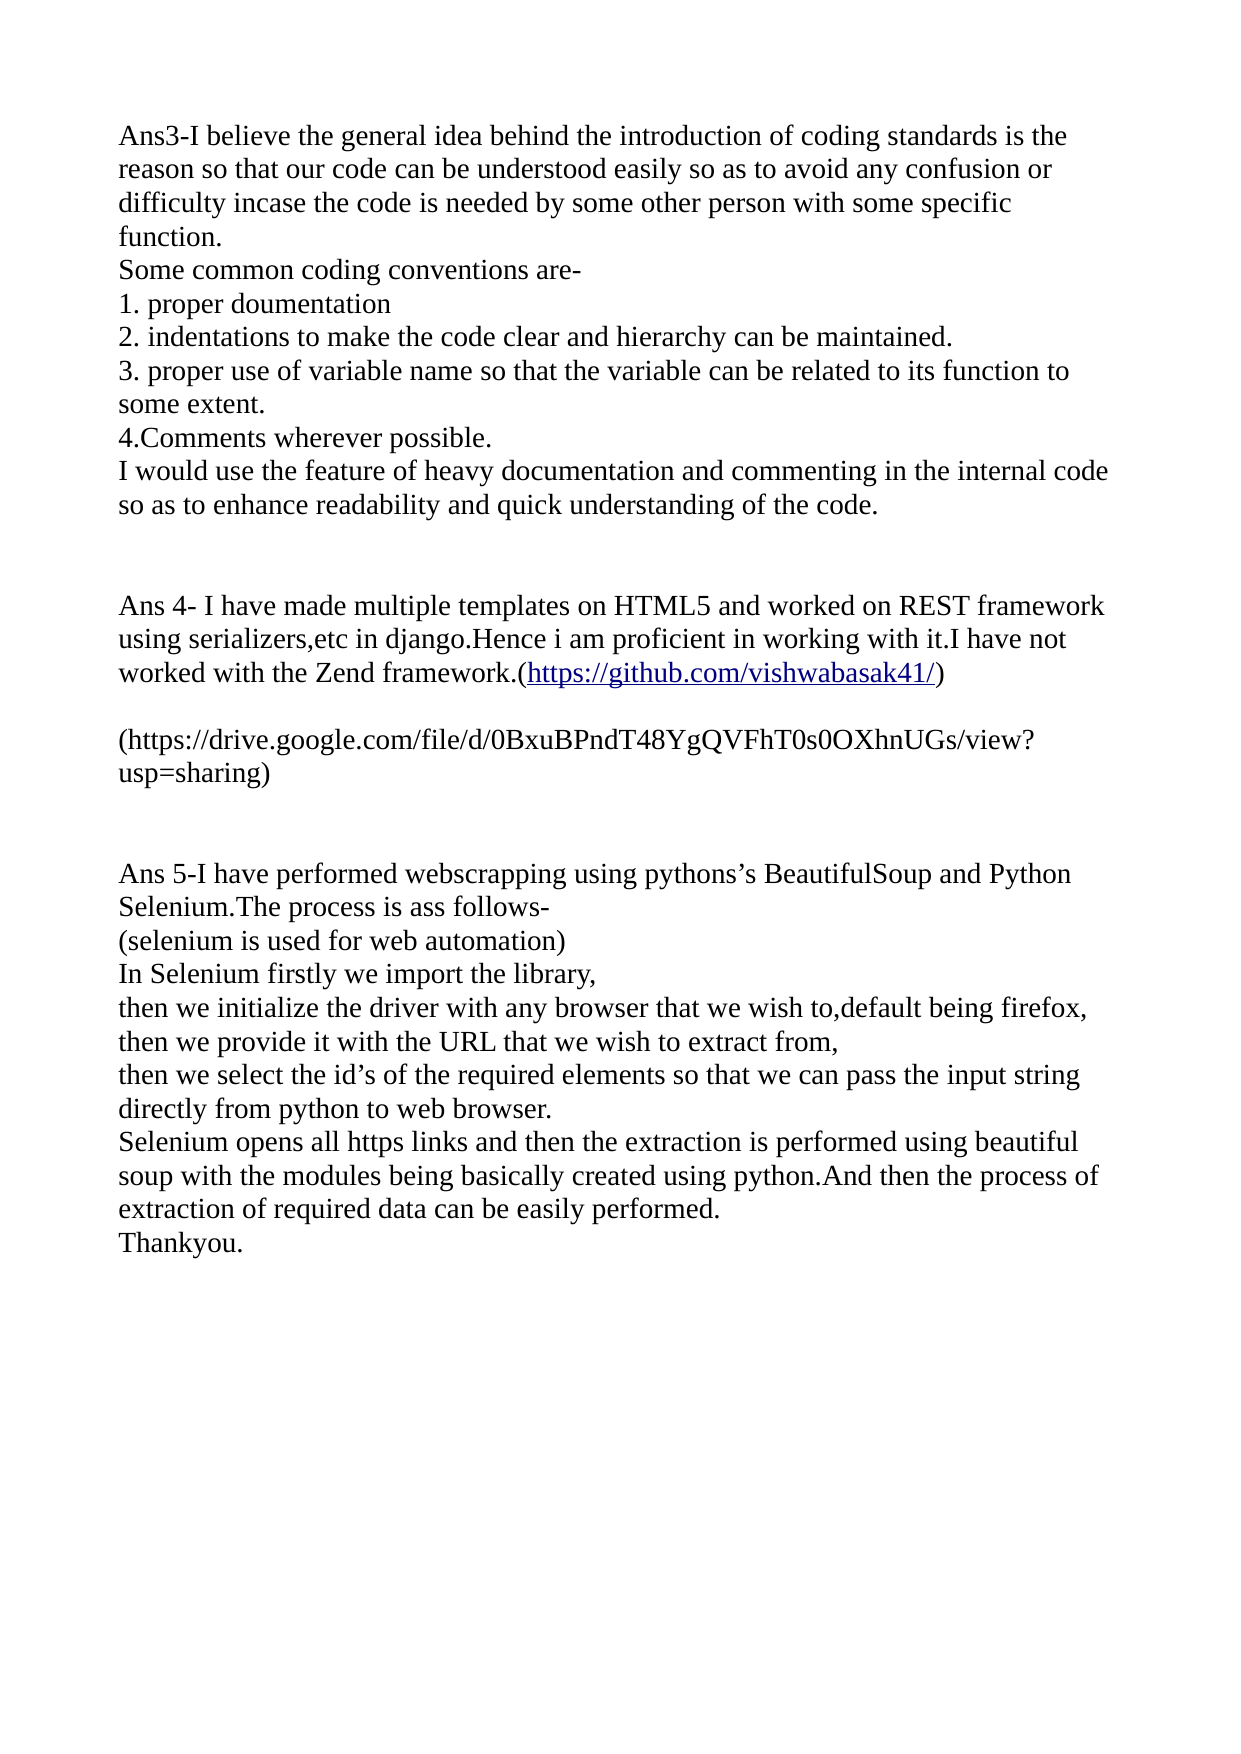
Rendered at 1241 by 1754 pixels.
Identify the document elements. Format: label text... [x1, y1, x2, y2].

text (https://drive.google.com/file/d/0BxuBPndT48YgQVFhT0s0OXhnUGs/view?usp=sharing) [118, 722, 1122, 789]
text then we provide it with the URL that we wish to extract from, [118, 1024, 1122, 1057]
text Selenium opens all https links and then the extraction is performed using beautiful soup with the modules being basically created using python.And then the process of extraction of required data can be easily performed. [118, 1124, 1122, 1225]
text 3. proper use of variable name so that the variable can be related to its function to some extent. [118, 353, 1122, 420]
text Thankyou. [118, 1225, 1122, 1258]
text 2. indentations to make the code clear and hierarchy can be maintained. [118, 319, 1122, 353]
text Some common coding conventions are- [118, 252, 1122, 286]
text 4.Comments wherever possible. [118, 420, 1122, 453]
text In Selenium firstly we import the library, [118, 957, 1122, 990]
text then we select the id’s of the required elements so that we can pass the input string directly from python to web browser. [118, 1057, 1122, 1124]
text (selenium is used for web automation) [118, 923, 1122, 957]
text Ans 5-I have performed webscrapping using pythons’s BeautifulSoup and Python Selenium.The process is ass follows- [118, 856, 1122, 923]
text then we initialize the driver with any browser that we wish to,default being firefox, [118, 990, 1122, 1024]
text Ans3-I believe the general idea behind the introduction of coding standards is the reason so that our code can be understood easily so as to avoid any confusion or difficulty incase the code is needed by some other person with some specific function. [118, 118, 1122, 252]
text Ans 4- I have made multiple templates on HTML5 and worked on REST framework using serializers,etc in django.Hence i am proficient in working with it.I have not worked with the Zend framework.(https://github.com/vishwabasak41/) [118, 588, 1122, 688]
text 1. proper doumentation [118, 286, 1122, 319]
text I would use the feature of heavy documentation and commenting in the internal code so as to enhance readability and quick understanding of the code. [118, 453, 1122, 521]
